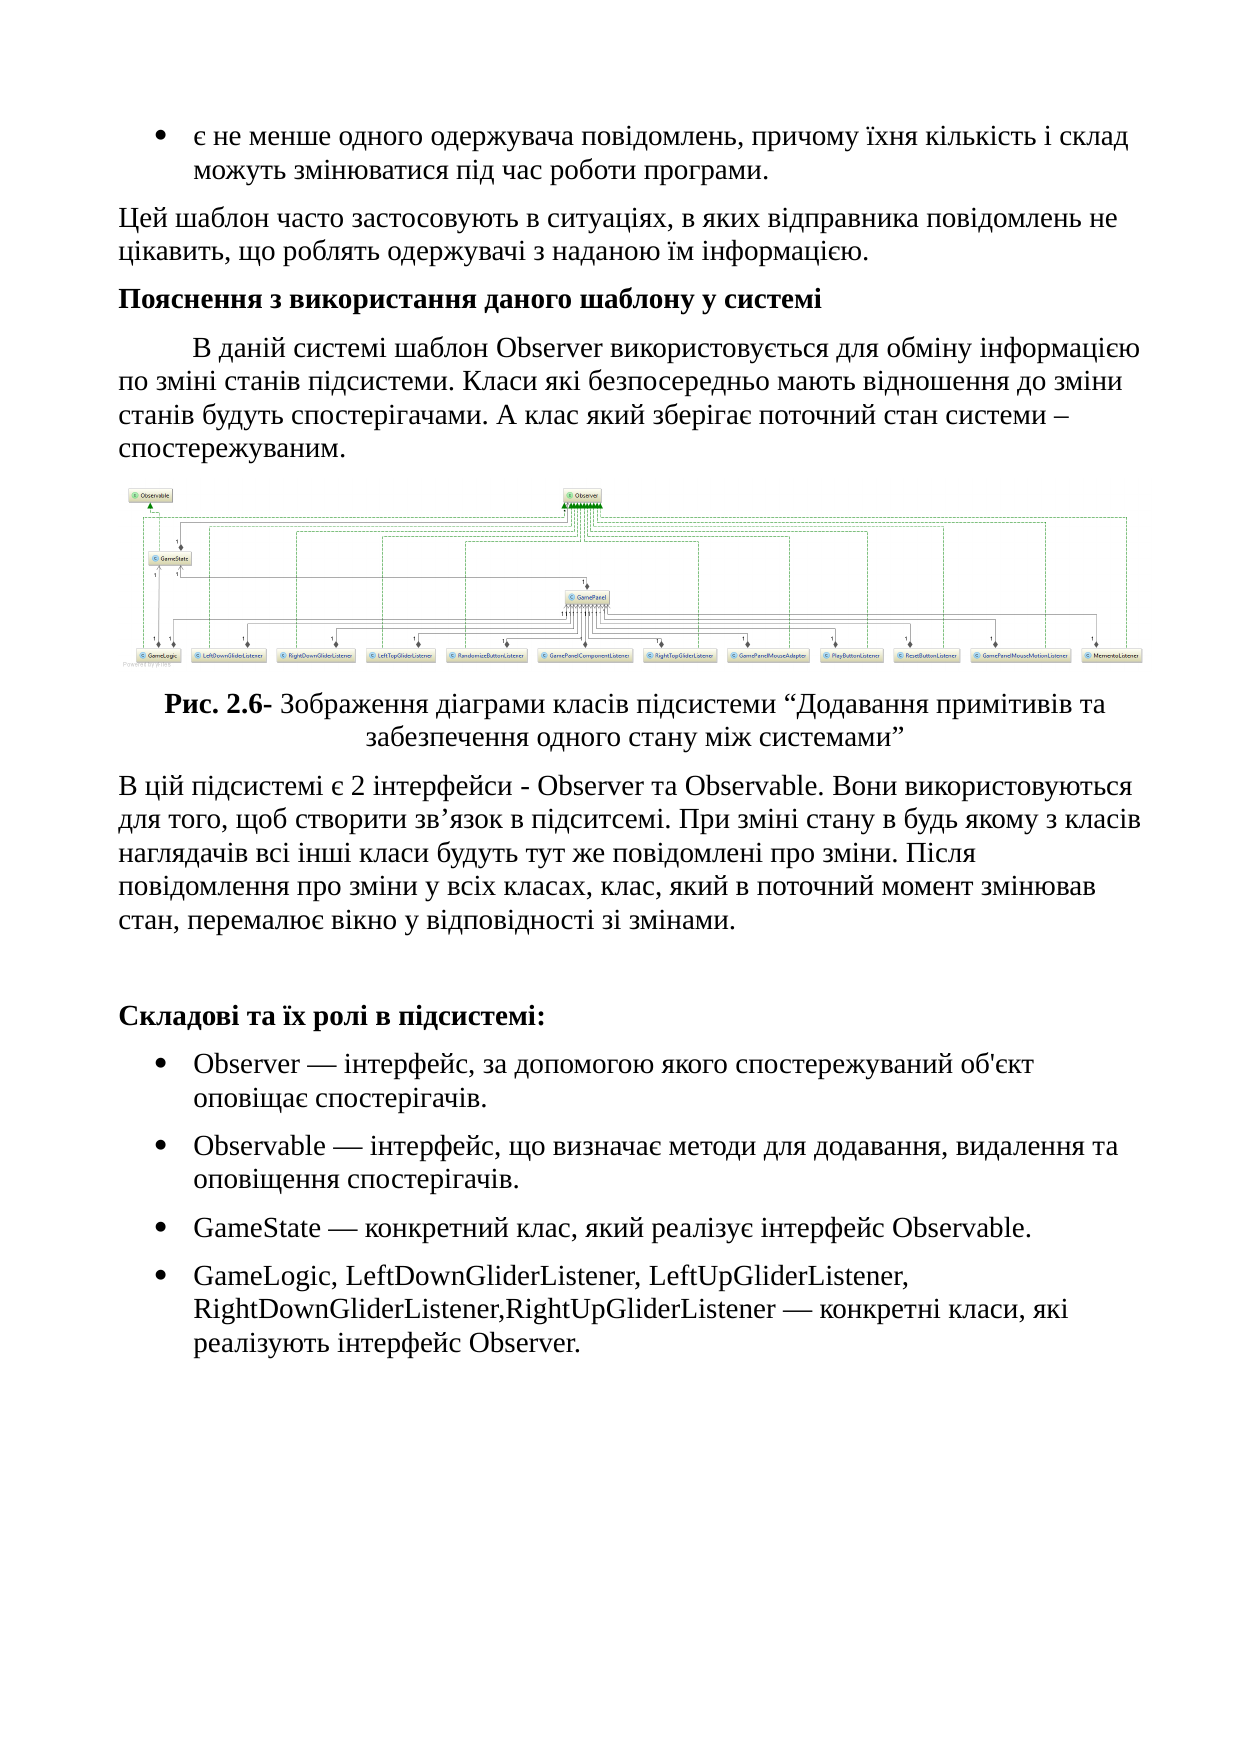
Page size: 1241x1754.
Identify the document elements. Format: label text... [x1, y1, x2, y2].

text Пояснення з використання даного шаблону у системі [118, 282, 1152, 315]
list Observable — інтерфейс, що визначає методи для додавання, видалення та оповіщення спостерігачів. [156, 1128, 1152, 1195]
list GameLogic, LeftDownGliderListener, LeftUpGliderListener, RightDownGliderListener,RightUpGliderListener — конкретні класи, які реалізують інтерфейс Observer. [156, 1258, 1152, 1359]
text Складові та їх ролі в підсистемі: [118, 998, 1152, 1032]
text В даній системі шаблон Observer використовується для обміну інформацією по зміні станів підсистеми. Класи які безпосередньо мають відношення до зміни станів будуть спостерігачами. А клас який зберігає поточний стан системи – спостережуваним. [118, 330, 1152, 464]
list є не менше одного одержувача повідомлень, причому їхня кількість і склад можуть змінюватися під час роботи програми. [156, 118, 1152, 185]
list GameState — конкретний клас, який реалізує інтерфейс Observable. [156, 1210, 1152, 1243]
text В цій підсистемі є 2 інтерфейси - Observer та Observable. Вони використовуються для того, щоб створити зв’язок в підситсемі. При зміні стану в будь якому з класів наглядачів всі інші класи будуть тут же повідомлені про зміни. Після повідомлення про зміни у всіх класах, клас, який в поточний момент змінював стан, перемалює вікно у відповідності зі змінами. [118, 768, 1152, 935]
list Observer — інтерфейс, за допомогою якого спостережуваний об'єкт оповіщає спостерігачів. [156, 1046, 1152, 1113]
text Рис. 2.6- Зображення діаграми класів підсистеми “Додавання примітивів та забезпечення одного стану між системами” [118, 686, 1152, 753]
text Цей шаблон часто застосовують в ситуаціях, в яких відправника повідомлень не цікавить, що роблять одержувачі з наданою їм інформацією. [118, 200, 1152, 267]
